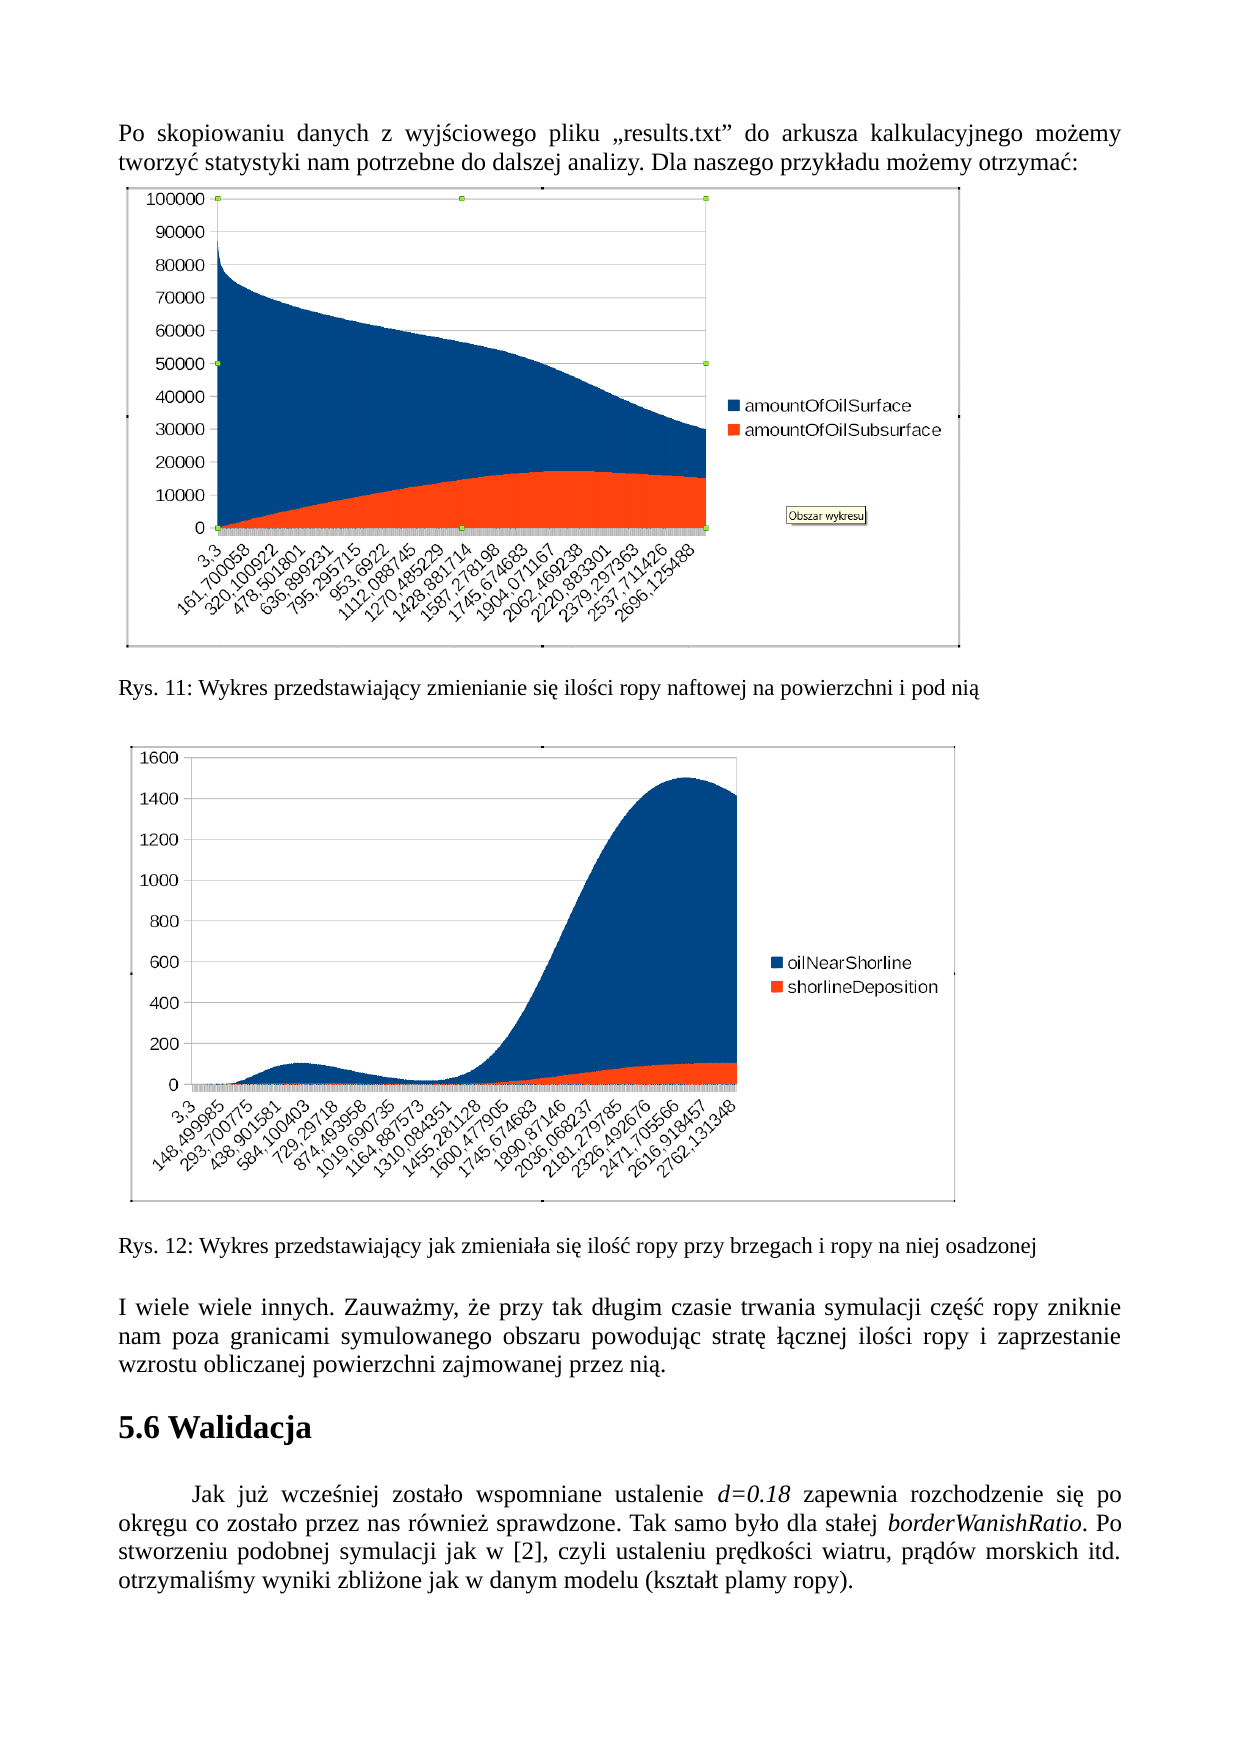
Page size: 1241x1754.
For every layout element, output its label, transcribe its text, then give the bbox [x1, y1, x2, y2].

picture [130, 746, 956, 1202]
text Rys. 12: Wykres przedstawiający jak zmieniała się ilość ropy przy brzegach i ropy na niej osadzonej [118, 1232, 1122, 1258]
text Po skopiowaniu danych z wyjściowego pliku „results.txt” do arkusza kalkulacyjnego możemy tworzyć statystyki nam potrzebne do dalszej analizy. Dla naszego przykładu możemy otrzymać: [118, 118, 1122, 176]
picture [126, 187, 961, 648]
text Jak już wcześniej zostało wspomniane ustalenie d=0.18 zapewnia rozchodzenie się po okręgu co zostało przez nas również sprawdzone. Tak samo było dla stałej borderWanishRatio. Po stworzeniu podobnej symulacji jak w [2], czyli ustaleniu prędkości wiatru, prądów morskich itd. otrzymaliśmy wyniki zbliżone jak w danym modelu (kształt plamy ropy). [118, 1479, 1122, 1594]
text I wiele wiele innych. Zauważmy, że przy tak długim czasie trwania symulacji część ropy zniknie nam poza granicami symulowanego obszaru powodując stratę łącznej ilości ropy i zaprzestanie wzrostu obliczanej powierzchni zajmowanej przez nią. [118, 1292, 1122, 1378]
text 5.6 Walidacja [118, 1407, 1122, 1445]
text Rys. 11: Wykres przedstawiający zmienianie się ilości ropy naftowej na powierzchni i pod nią [118, 674, 1122, 700]
